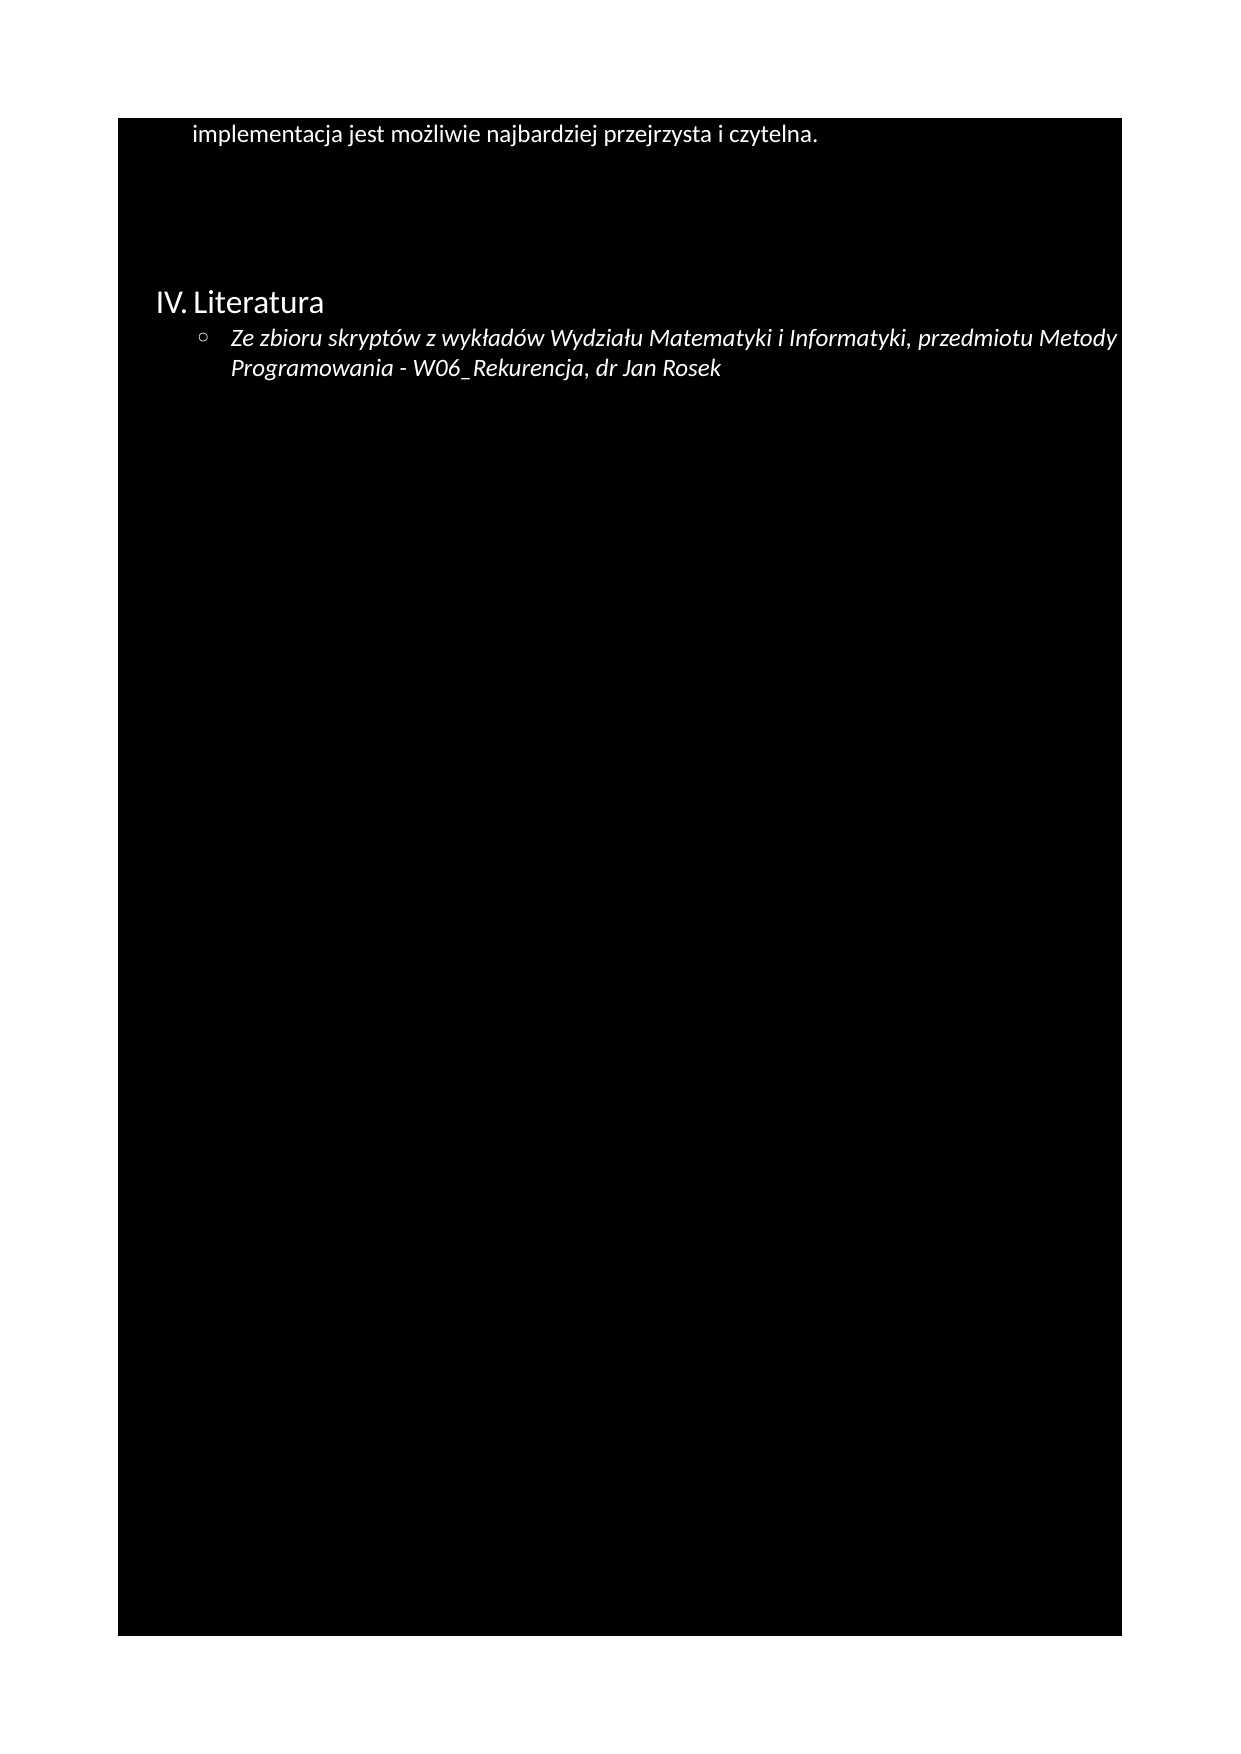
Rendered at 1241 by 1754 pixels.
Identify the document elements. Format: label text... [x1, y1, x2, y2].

list Ze zbioru skryptów z wykładów Wydziału Matematyki i Informatyki, przedmiotu Metody Programowania - W06_Rekurencja, dr Jan Rosek [193, 322, 1122, 383]
text implementacja jest możliwie najbardziej przejrzysta i czytelna. [192, 118, 1122, 149]
list Literatura [156, 281, 1122, 322]
